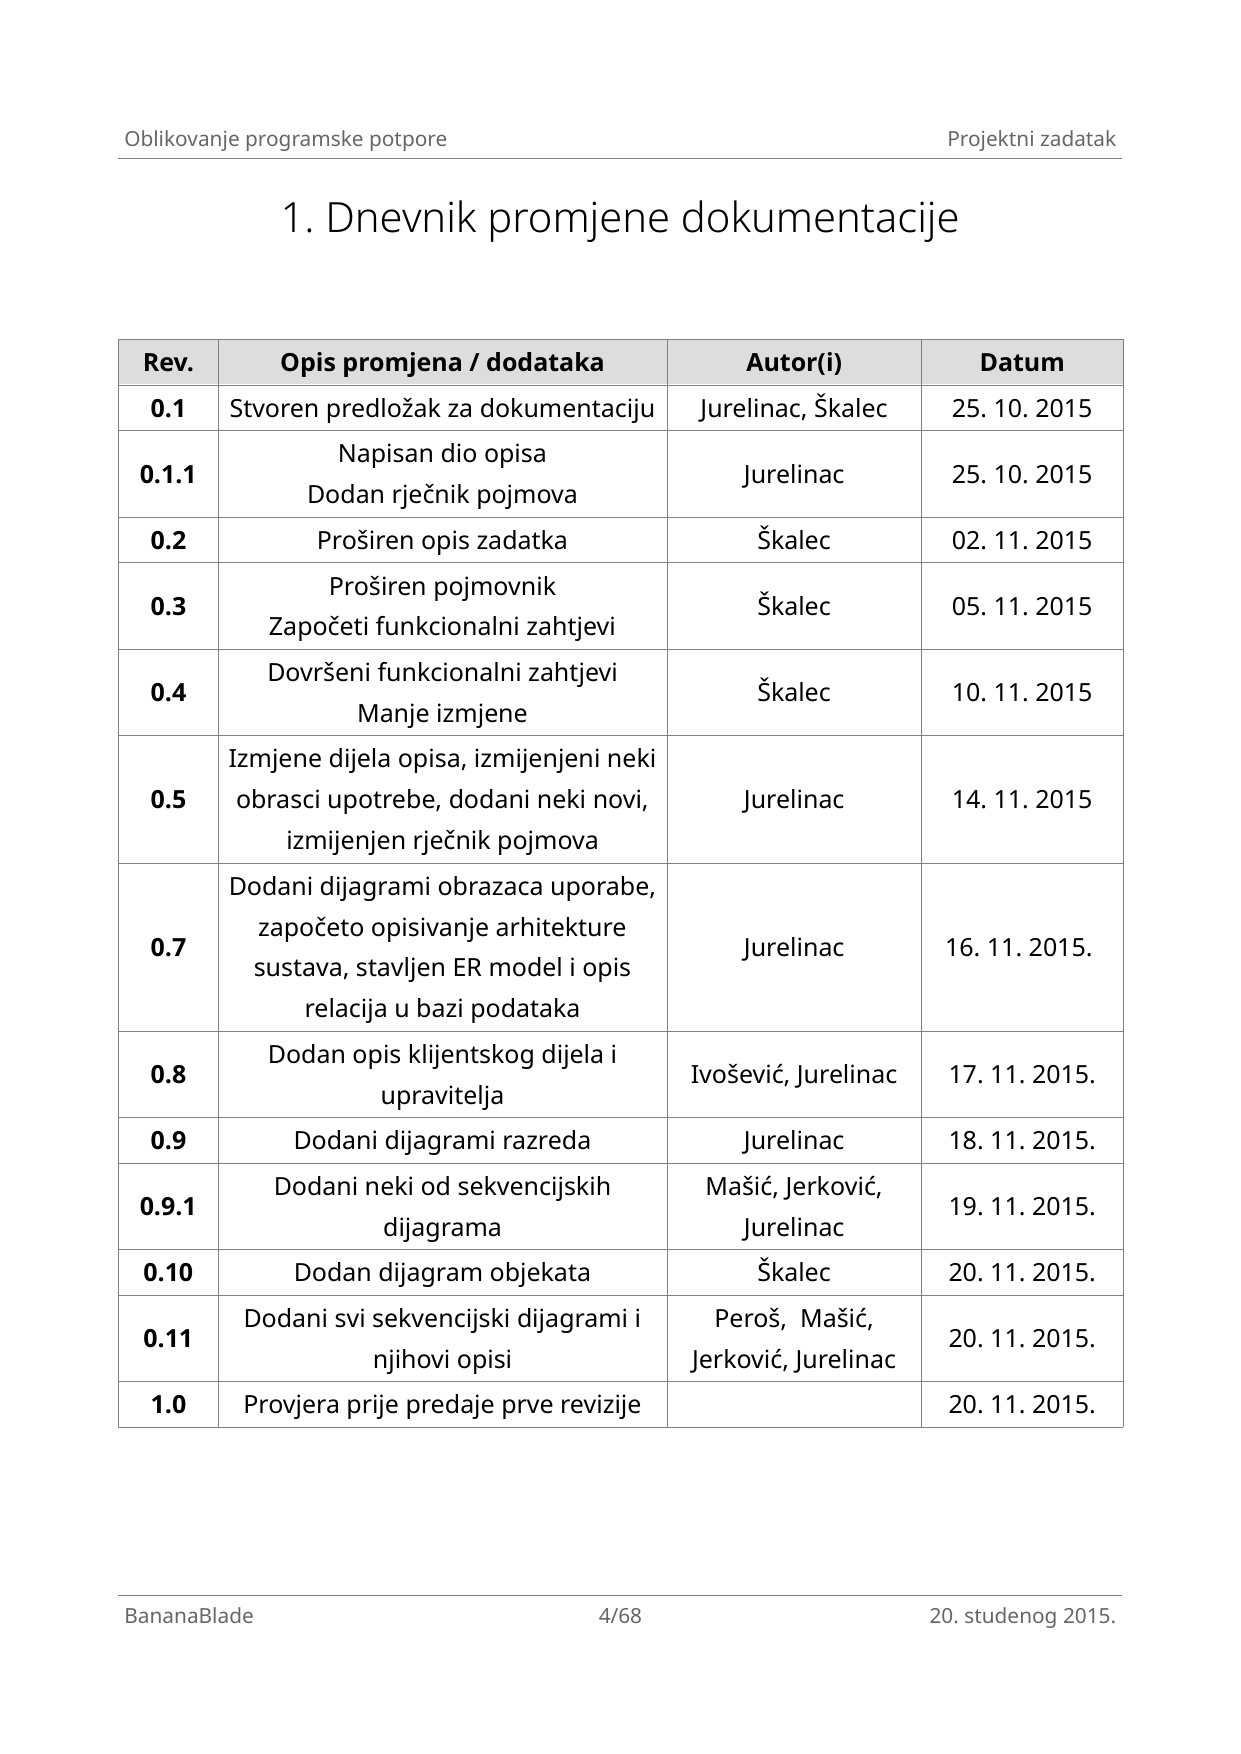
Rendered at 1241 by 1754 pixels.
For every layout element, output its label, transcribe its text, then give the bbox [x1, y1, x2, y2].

table_cell Jurelinac [668, 864, 921, 1031]
table_cell 0.8 [119, 1032, 218, 1117]
table_cell Jurelinac, Škalec [668, 386, 921, 430]
table_cell Škalec [668, 518, 921, 562]
table_cell [668, 1382, 921, 1427]
table_cell 0.2 [119, 518, 218, 562]
table_cell 0.10 [119, 1250, 218, 1295]
table_cell 18. 11. 2015. [922, 1118, 1123, 1163]
table_cell 25. 10. 2015 [922, 431, 1123, 517]
table_cell 25. 10. 2015 [922, 386, 1123, 430]
table_cell 0.3 [119, 563, 218, 649]
table_cell Škalec [668, 563, 921, 649]
table_cell 16. 11. 2015. [922, 864, 1123, 1031]
table_cell 0.7 [119, 864, 218, 1031]
table_cell Napisan dio opisa Dodan rječnik pojmova [219, 431, 667, 517]
table_cell 0.4 [119, 650, 218, 735]
table_cell Mašić, Jerković, Jurelinac [668, 1164, 921, 1249]
table_cell Dodani dijagrami razreda [219, 1118, 667, 1163]
table_cell 0.11 [119, 1296, 218, 1381]
table_cell Dodani svi sekvencijski dijagrami i njihovi opisi [219, 1296, 667, 1381]
table_header Datum [922, 340, 1123, 384]
table_cell 0.9 [119, 1118, 218, 1163]
subtitle 1. Dnevnik promjene dokumentacije [118, 188, 1122, 245]
table_cell 20. 11. 2015. [922, 1382, 1123, 1427]
table_cell Proširen pojmovnik Započeti funkcionalni zahtjevi [219, 563, 667, 649]
table_cell 02. 11. 2015 [922, 518, 1123, 562]
table_cell 10. 11. 2015 [922, 650, 1123, 735]
table_cell Dodan opis klijentskog dijela i upravitelja [219, 1032, 667, 1117]
table_cell 14. 11. 2015 [922, 736, 1123, 862]
table_cell 19. 11. 2015. [922, 1164, 1123, 1249]
table_cell Stvoren predložak za dokumentaciju [219, 386, 667, 430]
table_cell 20. 11. 2015. [922, 1250, 1123, 1295]
table_cell 0.9.1 [119, 1164, 218, 1249]
table_cell 20. 11. 2015. [922, 1296, 1123, 1381]
table_header Opis promjena / dodataka [219, 340, 667, 384]
table_cell Škalec [668, 1250, 921, 1295]
table_cell 0.1 [119, 386, 218, 430]
table_cell Dodani neki od sekvencijskih dijagrama [219, 1164, 667, 1249]
table_cell Dovršeni funkcionalni zahtjevi Manje izmjene [219, 650, 667, 735]
table_cell Jurelinac [668, 431, 921, 517]
table_header Rev. [119, 340, 218, 384]
table_header Autor(i) [668, 340, 921, 384]
table_cell Škalec [668, 650, 921, 735]
table_cell Peroš, Mašić, Jerković, Jurelinac [668, 1296, 921, 1381]
table_cell Ivošević, Jurelinac [668, 1032, 921, 1117]
table_cell Jurelinac [668, 1118, 921, 1163]
table_cell Dodan dijagram objekata [219, 1250, 667, 1295]
table_cell Proširen opis zadatka [219, 518, 667, 562]
table_cell Dodani dijagrami obrazaca uporabe, započeto opisivanje arhitekture sustava, stavljen ER model i opis relacija u bazi podataka [219, 864, 667, 1031]
table_cell Izmjene dijela opisa, izmijenjeni neki obrasci upotrebe, dodani neki novi, izmijenjen rječnik pojmova [219, 736, 667, 862]
table_cell 0.1.1 [119, 431, 218, 517]
table_cell 0.5 [119, 736, 218, 862]
table_cell 17. 11. 2015. [922, 1032, 1123, 1117]
table_cell Jurelinac [668, 736, 921, 862]
table_cell 05. 11. 2015 [922, 563, 1123, 649]
table_cell 1.0 [119, 1382, 218, 1427]
table_cell Provjera prije predaje prve revizije [219, 1382, 667, 1427]
